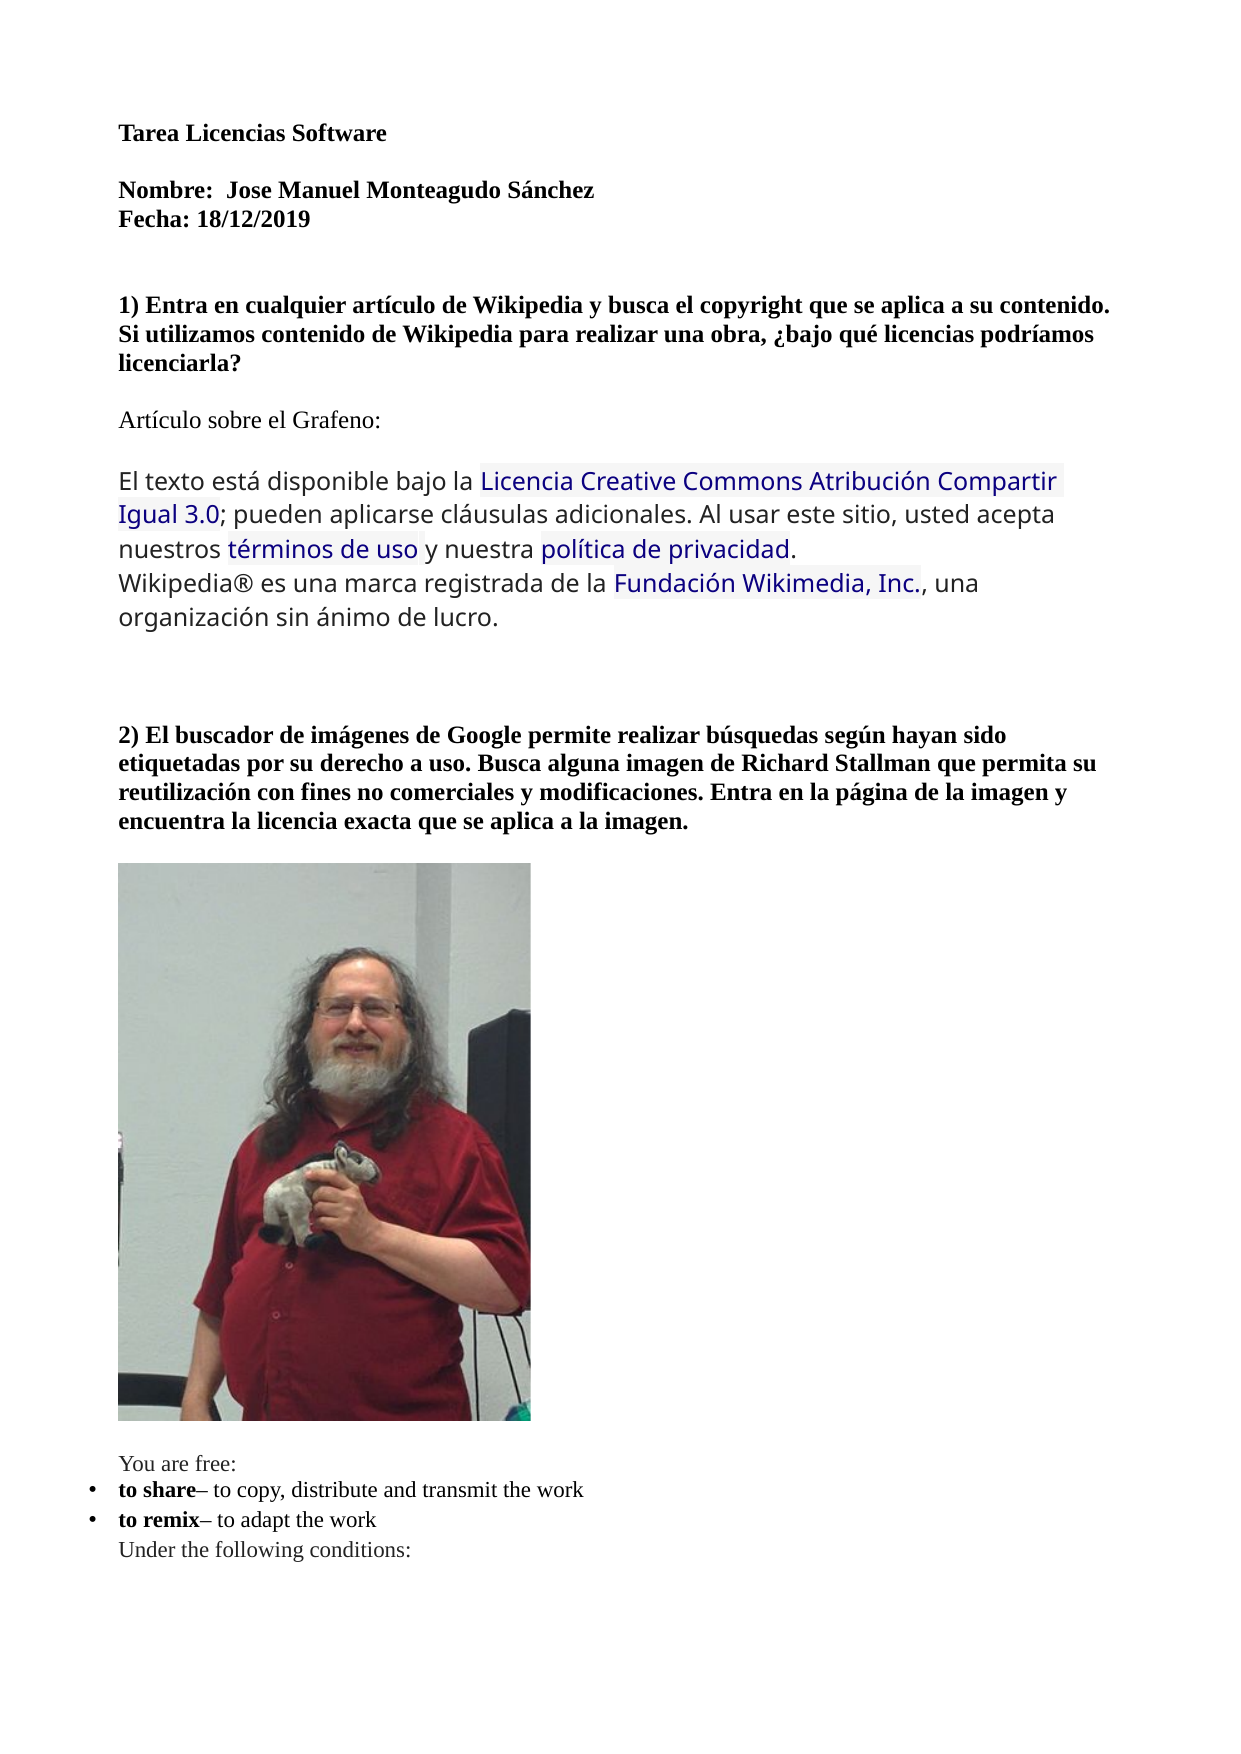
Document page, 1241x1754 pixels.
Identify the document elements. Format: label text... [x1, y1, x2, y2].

list to remix– to adapt the work [118, 1506, 1122, 1533]
text 2) El buscador de imágenes de Google permite realizar búsquedas según hayan sido etiquetadas por su derecho a uso. Busca alguna imagen de Richard Stallman que permita su reutilización con fines no comerciales y modificaciones. Entra en la página de la imagen y encuentra la licencia exacta que se aplica a la imagen. [118, 720, 1122, 835]
text Tarea Licencias Software [118, 118, 1122, 147]
text Nombre: Jose Manuel Monteagudo Sánchez [118, 176, 1122, 204]
list to share– to copy, distribute and transmit the work [118, 1476, 1122, 1502]
list You are free: [118, 1450, 1122, 1476]
text Fecha: 18/12/2019 [118, 204, 1122, 233]
text Artículo sobre el Grafeno: [118, 406, 1122, 434]
picture [118, 863, 531, 1421]
list Under the following conditions: [118, 1536, 1122, 1563]
text 1) Entra en cualquier artículo de Wikipedia y busca el copyright que se aplica a su contenido. Si utilizamos contenido de Wikipedia para realizar una obra, ¿bajo qué licencias podríamos licenciarla? [118, 291, 1122, 377]
text El texto está disponible bajo la Licencia Creative Commons Atribución Compartir Igual 3.0; pueden aplicarse cláusulas adicionales. Al usar este sitio, usted acepta nuestros términos de uso y nuestra política de privacidad. Wikipedia® es una marca registrada de la Fundación Wikimedia, Inc., una organización sin ánimo de lucro. [118, 463, 1122, 633]
